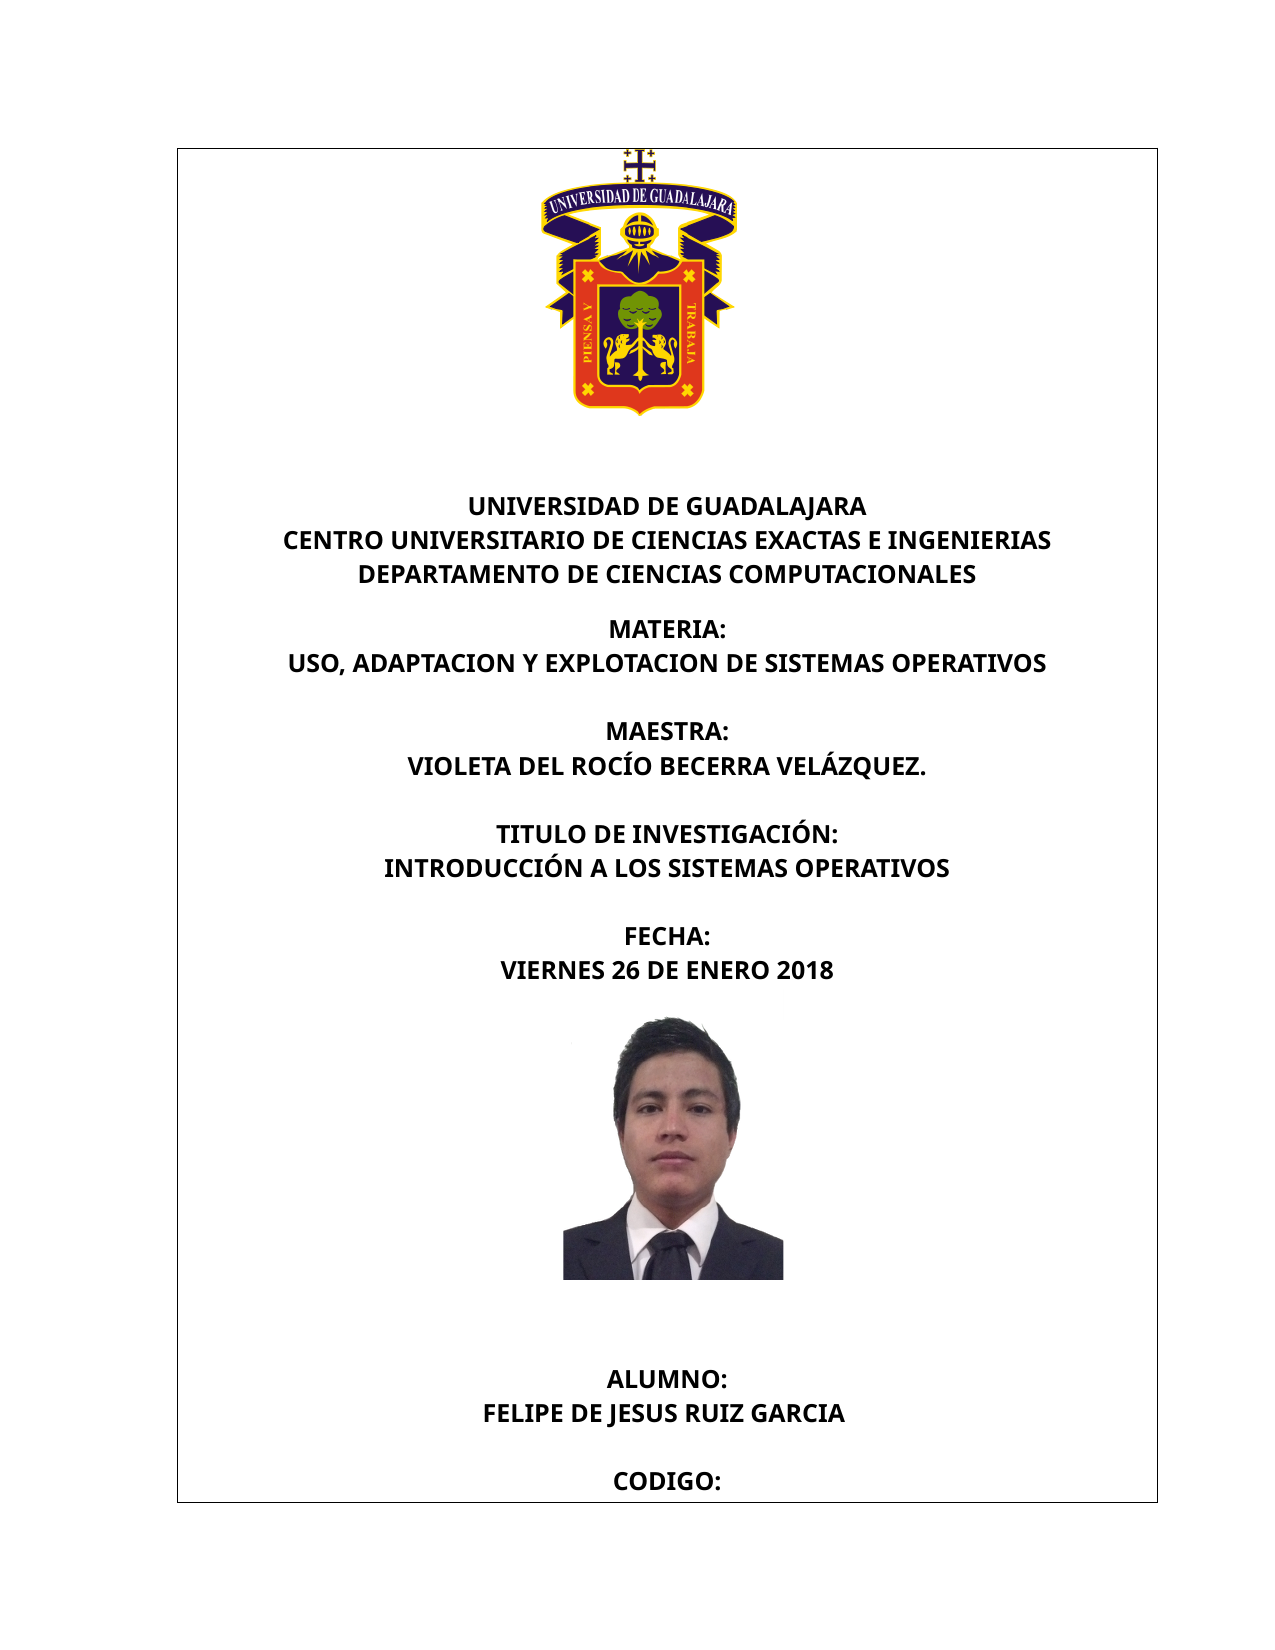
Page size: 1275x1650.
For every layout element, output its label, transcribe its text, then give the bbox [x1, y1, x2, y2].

text UNIVERSIDAD DE GUADALAJARA [178, 454, 1157, 522]
text FELIPE DE JESUS RUIZ GARCIA [178, 1395, 1157, 1429]
text VIOLETA DEL ROCÍO BECERRA VELÁZQUEZ. [178, 748, 1157, 782]
text CENTRO UNIVERSITARIO DE CIENCIAS EXACTAS E INGENIERIAS [178, 522, 1157, 556]
text MATERIA: [178, 612, 1157, 646]
picture [563, 989, 784, 1280]
text FECHA: [178, 918, 1157, 952]
text USO, ADAPTACION Y EXPLOTACION DE SISTEMAS OPERATIVOS [178, 646, 1157, 680]
text MAESTRA: [178, 714, 1157, 748]
text INTRODUCCIÓN A LOS SISTEMAS OPERATIVOS [178, 850, 1157, 884]
text TITULO DE INVESTIGACIÓN: [178, 816, 1157, 850]
text DEPARTAMENTO DE CIENCIAS COMPUTACIONALES [178, 556, 1157, 591]
text CODIGO: [178, 1463, 1157, 1497]
text VIERNES 26 DE ENERO 2018 [178, 952, 1157, 987]
text ALUMNO: [178, 1361, 1157, 1395]
picture [541, 149, 737, 416]
